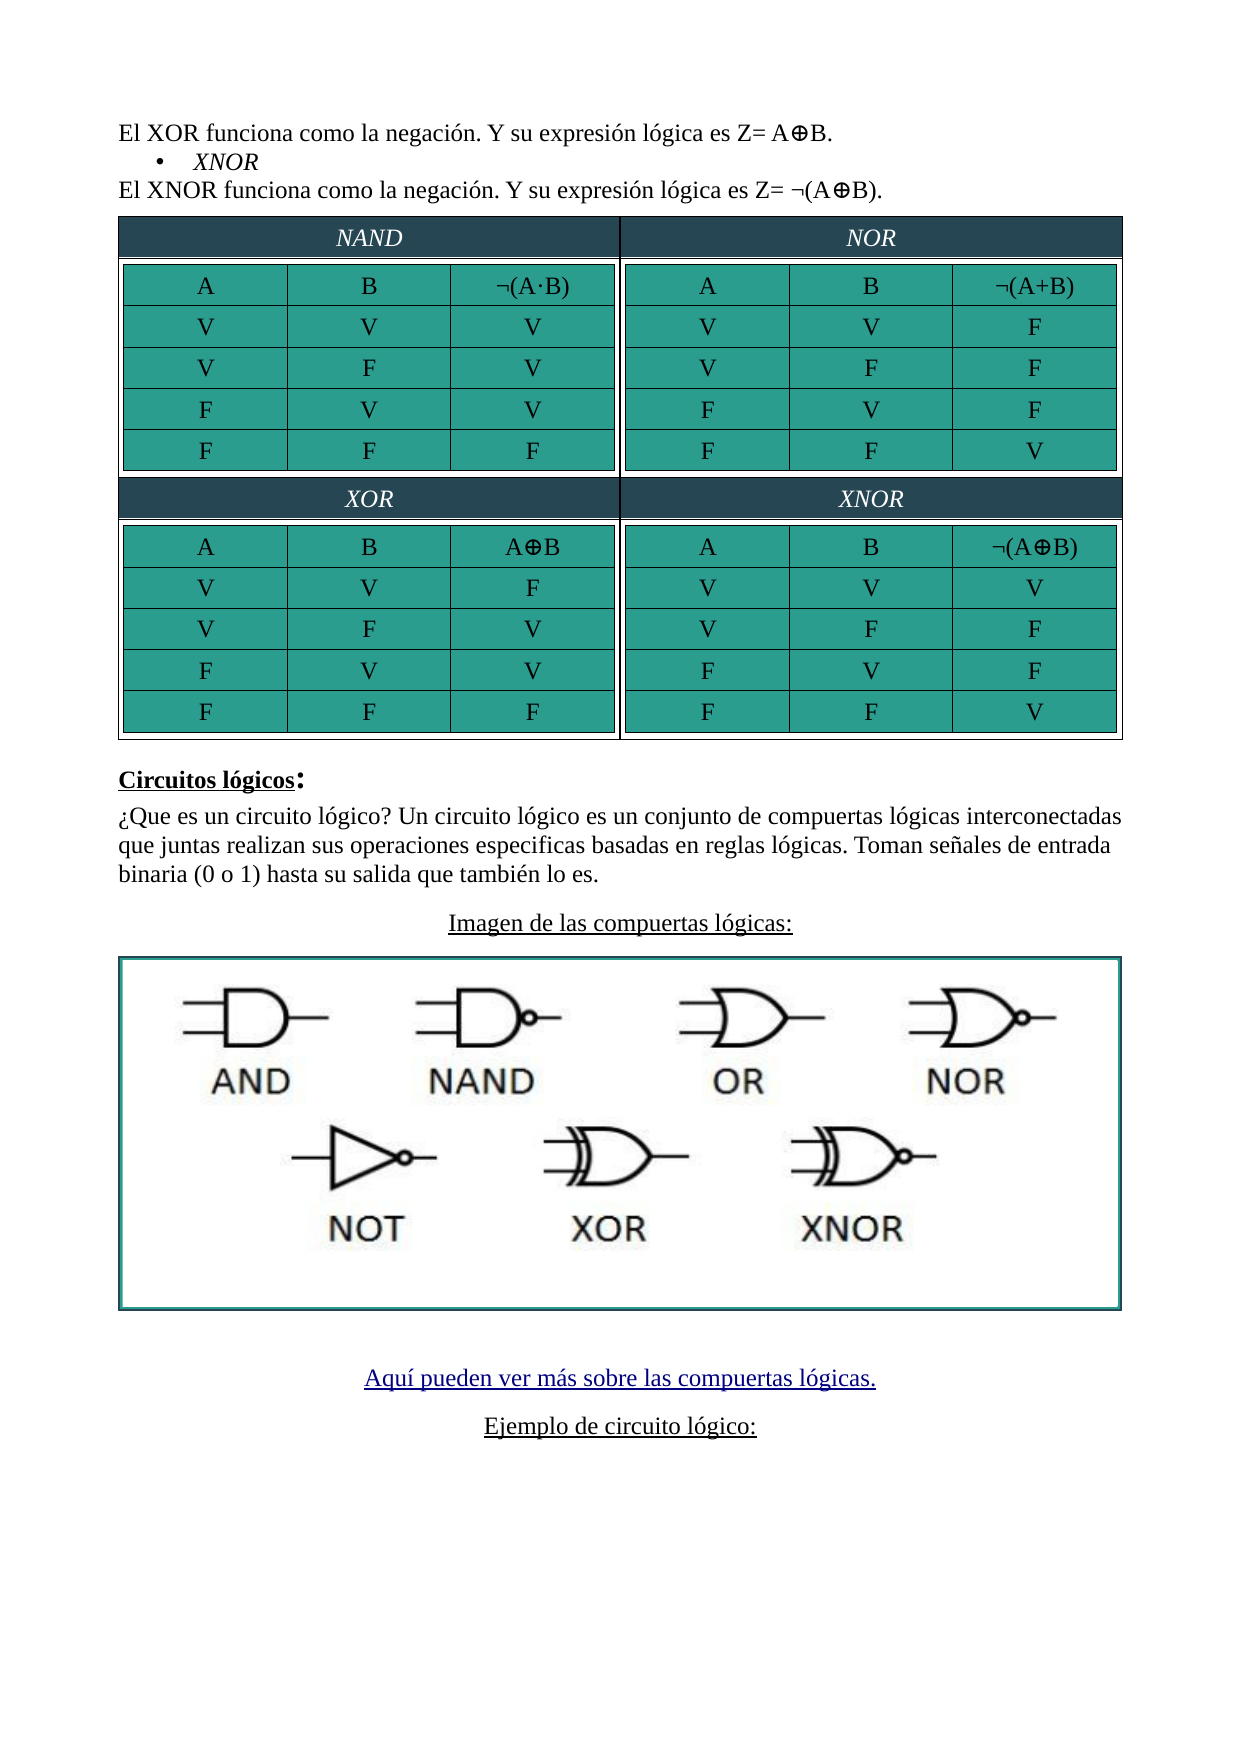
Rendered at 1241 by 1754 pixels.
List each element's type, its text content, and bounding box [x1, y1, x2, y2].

table_header A [626, 526, 789, 567]
table_header A⊕B [451, 526, 614, 567]
table_cell V [626, 609, 789, 649]
table_cell F [953, 650, 1116, 690]
table_cell V [451, 348, 614, 388]
table_cell V [451, 306, 614, 347]
table_header B [790, 265, 952, 305]
text Ejemplo de circuito lógico: [118, 1411, 1122, 1440]
text El XNOR funciona como la negación. Y su expresión lógica es Z= ¬(A⊕B). [118, 176, 1122, 204]
table_cell V [790, 389, 952, 429]
table_cell V [953, 691, 1116, 732]
text El XOR funciona como la negación. Y su expresión lógica es Z= A⊕B. [118, 118, 1122, 147]
table_header NOR [621, 217, 1122, 257]
table_cell F [626, 389, 789, 429]
table_cell V [953, 568, 1116, 608]
table_header A [626, 265, 789, 305]
table_cell [621, 259, 1122, 477]
table_cell F [124, 389, 287, 429]
table_header ¬(A⊕B) [953, 526, 1116, 567]
table_cell F [451, 430, 614, 470]
table_cell F [626, 650, 789, 690]
subtitle Circuitos lógicos: [118, 757, 1122, 796]
table_header B [288, 526, 450, 567]
table_cell F [790, 609, 952, 649]
table_header ¬(A+B) [953, 265, 1116, 305]
table_cell V [124, 568, 287, 608]
table_cell XNOR [621, 478, 1122, 518]
table_cell F [288, 691, 450, 732]
text ¿Que es un circuito lógico? Un circuito lógico es un conjunto de compuertas lógicas interconectadas que juntas realizan sus operaciones especificas basadas en reglas lógicas. Toman señales de entrada binaria (0 o 1) hasta su salida que también lo es. [118, 801, 1122, 888]
table_header A [124, 526, 287, 567]
table_cell V [288, 306, 450, 347]
list XNOR [156, 147, 1122, 176]
table_cell V [790, 568, 952, 608]
table_header A [124, 265, 287, 305]
table_cell F [953, 348, 1116, 388]
table_cell F [953, 389, 1116, 429]
table_cell V [790, 306, 952, 347]
table_cell V [288, 568, 450, 608]
table_cell F [790, 348, 952, 388]
text Imagen de las compuertas lógicas: [118, 908, 1122, 937]
table_header NAND [119, 217, 619, 257]
table_cell V [451, 609, 614, 649]
table_cell V [451, 389, 614, 429]
table_cell V [451, 650, 614, 690]
table_cell V [953, 430, 1116, 470]
table_header B [288, 265, 450, 305]
table_cell V [288, 650, 450, 690]
table_header B [790, 526, 952, 567]
table_cell V [124, 348, 287, 388]
table_cell F [790, 430, 952, 470]
table_cell V [288, 389, 450, 429]
table_cell XOR [119, 478, 619, 518]
text Aquí pueden ver más sobre las compuertas lógicas. [118, 1311, 1122, 1392]
table_cell V [626, 568, 789, 608]
table_cell F [790, 691, 952, 732]
table_cell F [288, 430, 450, 470]
table_cell F [451, 691, 614, 732]
table_cell F [626, 430, 789, 470]
table_cell F [626, 691, 789, 732]
table_cell V [124, 306, 287, 347]
table_cell F [451, 568, 614, 608]
table_cell V [124, 609, 287, 649]
table_cell F [124, 430, 287, 470]
table_cell [119, 259, 619, 477]
table_cell F [124, 691, 287, 732]
table_cell F [124, 650, 287, 690]
table_cell F [288, 609, 450, 649]
table_cell F [953, 306, 1116, 347]
table_cell F [953, 609, 1116, 649]
table_cell V [626, 348, 789, 388]
picture [122, 960, 1118, 1307]
table_cell F [288, 348, 450, 388]
table_header ¬(A·B) [451, 265, 614, 305]
table_cell [621, 520, 1122, 738]
table_cell V [790, 650, 952, 690]
table_cell [119, 520, 619, 738]
table_cell V [626, 306, 789, 347]
